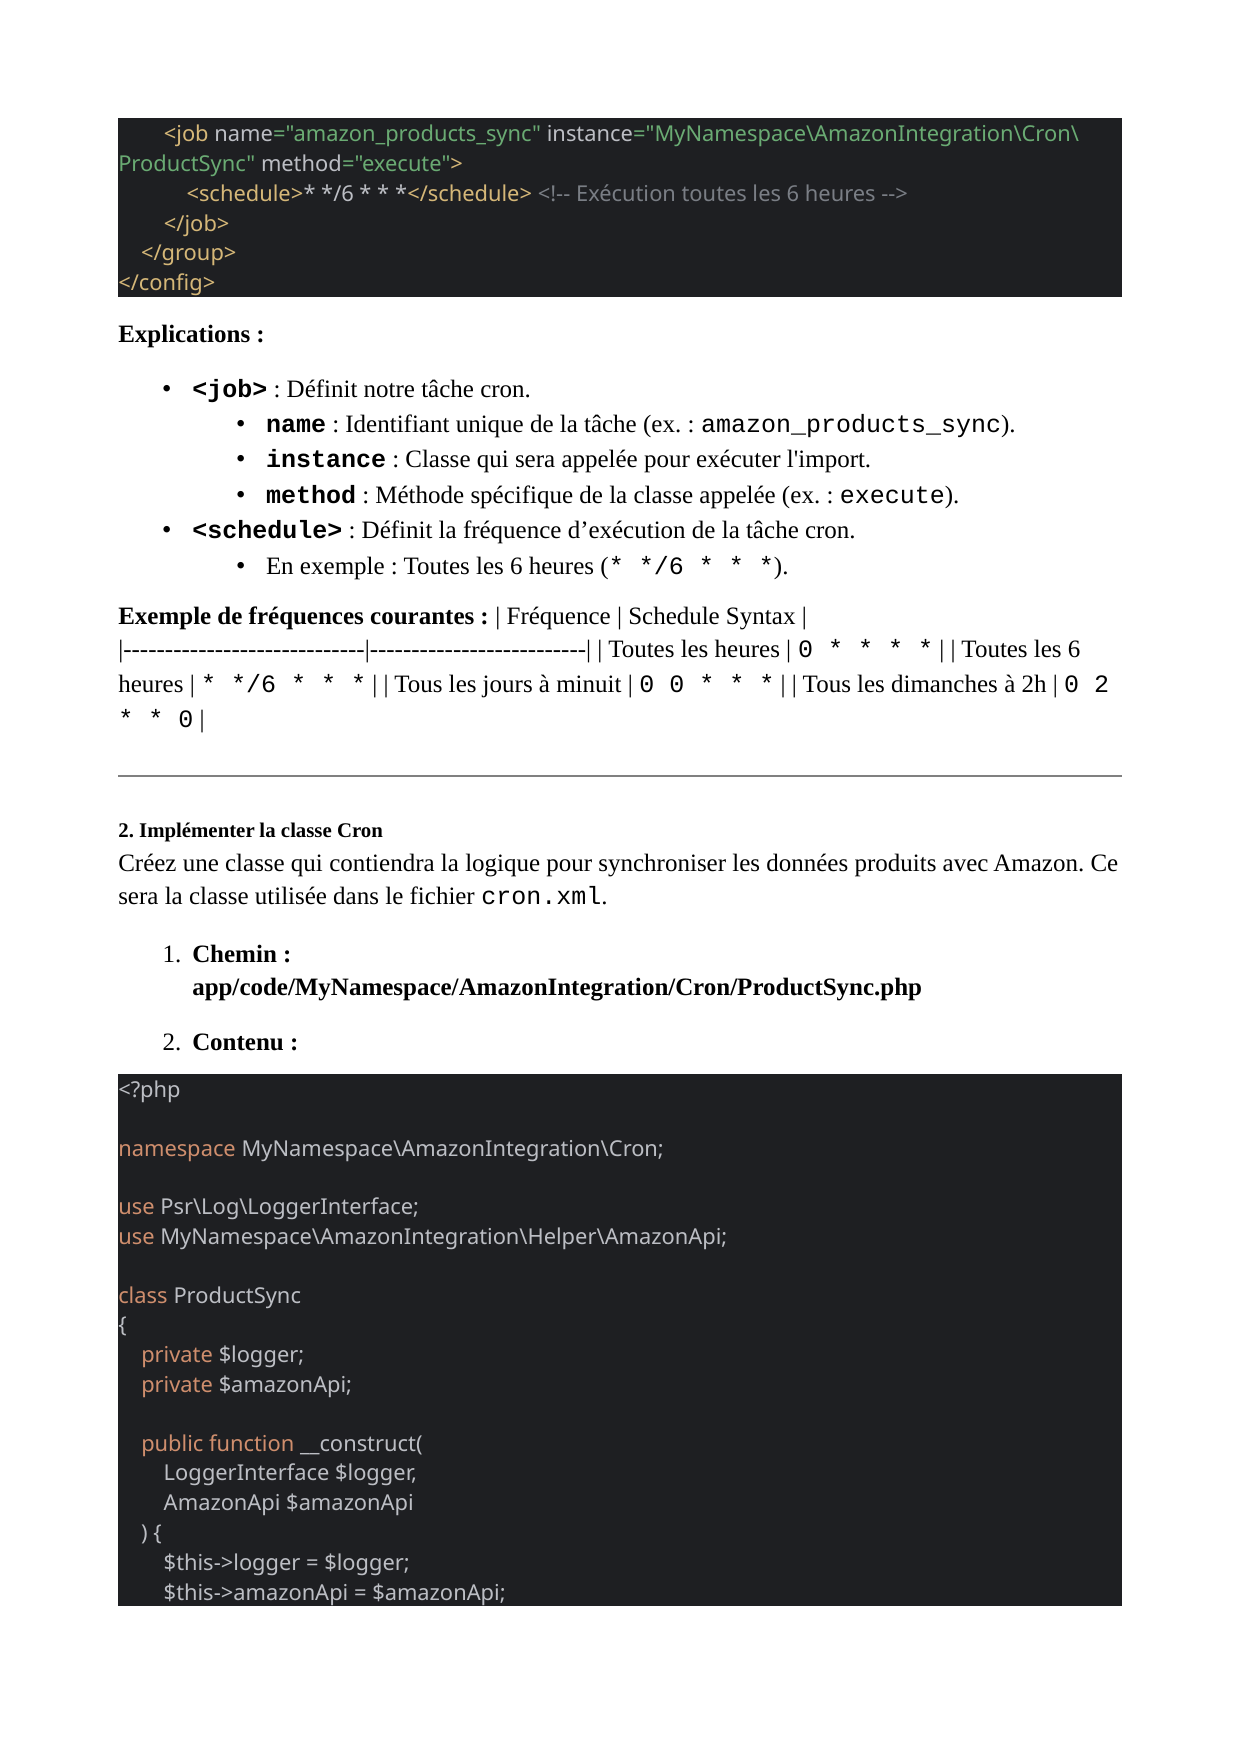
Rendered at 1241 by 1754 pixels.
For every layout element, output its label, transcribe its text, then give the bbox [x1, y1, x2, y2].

list <job> : Définit notre tâche cron. [162, 374, 1122, 404]
list <schedule> : Définit la fréquence d’exécution de la tâche cron. [162, 515, 1122, 546]
text <?php namespace MyNamespace\AmazonIntegration\Cron; use Psr\Log\LoggerInterface; use MyNamespace\AmazonIntegration\Helper\AmazonApi; class ProductSync { private $logger; private $amazonApi; public function __construct( LoggerInterface $logger, AmazonApi $amazonApi ) { $this->logger = $logger; $this->amazonApi = $amazonApi; [118, 1074, 1122, 1606]
list instance : Classe qui sera appelée pour exécuter l'import. [236, 444, 1122, 475]
list Chemin : app/code/MyNamespace/AmazonIntegration/Cron/ProductSync.php [162, 939, 1122, 1000]
text Créez une classe qui contiendra la logique pour synchroniser les données produits avec Amazon. Ce sera la classe utilisée dans le fichier cron.xml. [118, 848, 1122, 912]
list Contenu : [162, 1027, 1122, 1055]
text Exemple de fréquences courantes : | Fréquence | Schedule Syntax | |-----------------------------|--------------------------| | Toutes les heures | 0 * * * * | | Toutes les 6 heures | * */6 * * * | | Tous les jours à minuit | 0 0 * * * | | Tous les dimanches à 2h | 0 2 * * 0 | [118, 601, 1122, 735]
subtitle 2. Implémenter la classe Cron [118, 818, 1122, 842]
list method : Méthode spécifique de la classe appelée (ex. : execute). [236, 480, 1122, 511]
text <job name="amazon_products_sync" instance="MyNamespace\AmazonIntegration\Cron\ProductSync" method="execute"> <schedule>* */6 * * *</schedule> <!-- Exécution toutes les 6 heures --> </job> </group> </config> [118, 118, 1122, 297]
list En exemple : Toutes les 6 heures (* */6 * * *). [236, 551, 1122, 582]
list name : Identifiant unique de la tâche (ex. : amazon_products_sync). [236, 409, 1122, 440]
text Explications : [118, 319, 1122, 347]
